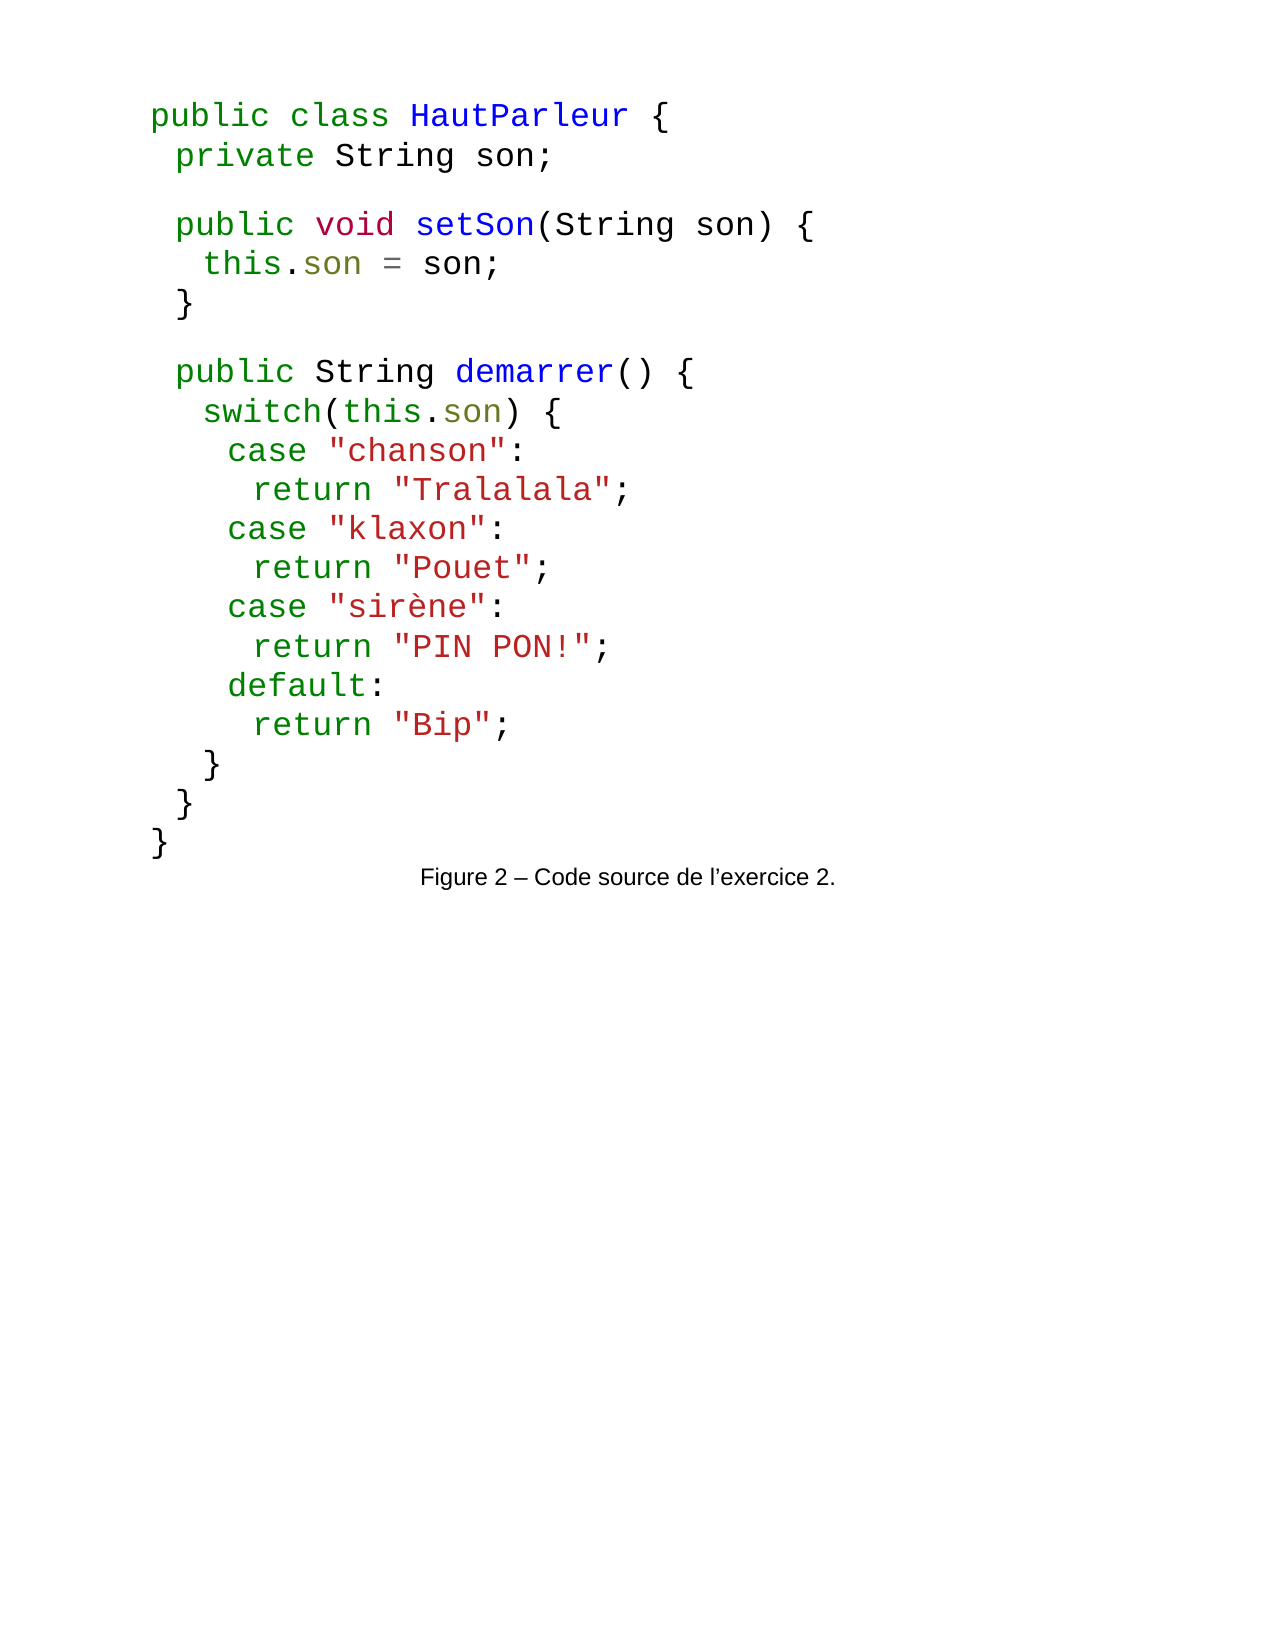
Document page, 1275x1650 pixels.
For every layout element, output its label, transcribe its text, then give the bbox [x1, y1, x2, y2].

text Figure 2 – Code source de l’exercice 2. [150, 863, 1106, 891]
text default: [227, 668, 1125, 706]
text case "chanson": [227, 433, 1125, 471]
text } [150, 825, 1125, 863]
text public class HautParleur { [150, 99, 1125, 137]
text return "Tralalala"; [252, 473, 1125, 511]
text case "sirène": [227, 590, 1125, 628]
text return "Pouet"; [252, 551, 1125, 589]
text return "PIN PON!"; [252, 629, 1125, 667]
text } [175, 786, 1125, 824]
text this.son = son; [202, 247, 1125, 284]
text public String demarrer() { [175, 355, 1125, 393]
text public void setSon(String son) { [175, 208, 1125, 245]
text return "Bip"; [252, 708, 1125, 746]
text case "klaxon": [227, 512, 1125, 550]
text private String son; [175, 138, 1125, 176]
text } [202, 747, 1125, 785]
text switch(this.son) { [202, 394, 1125, 432]
text } [175, 286, 1125, 324]
